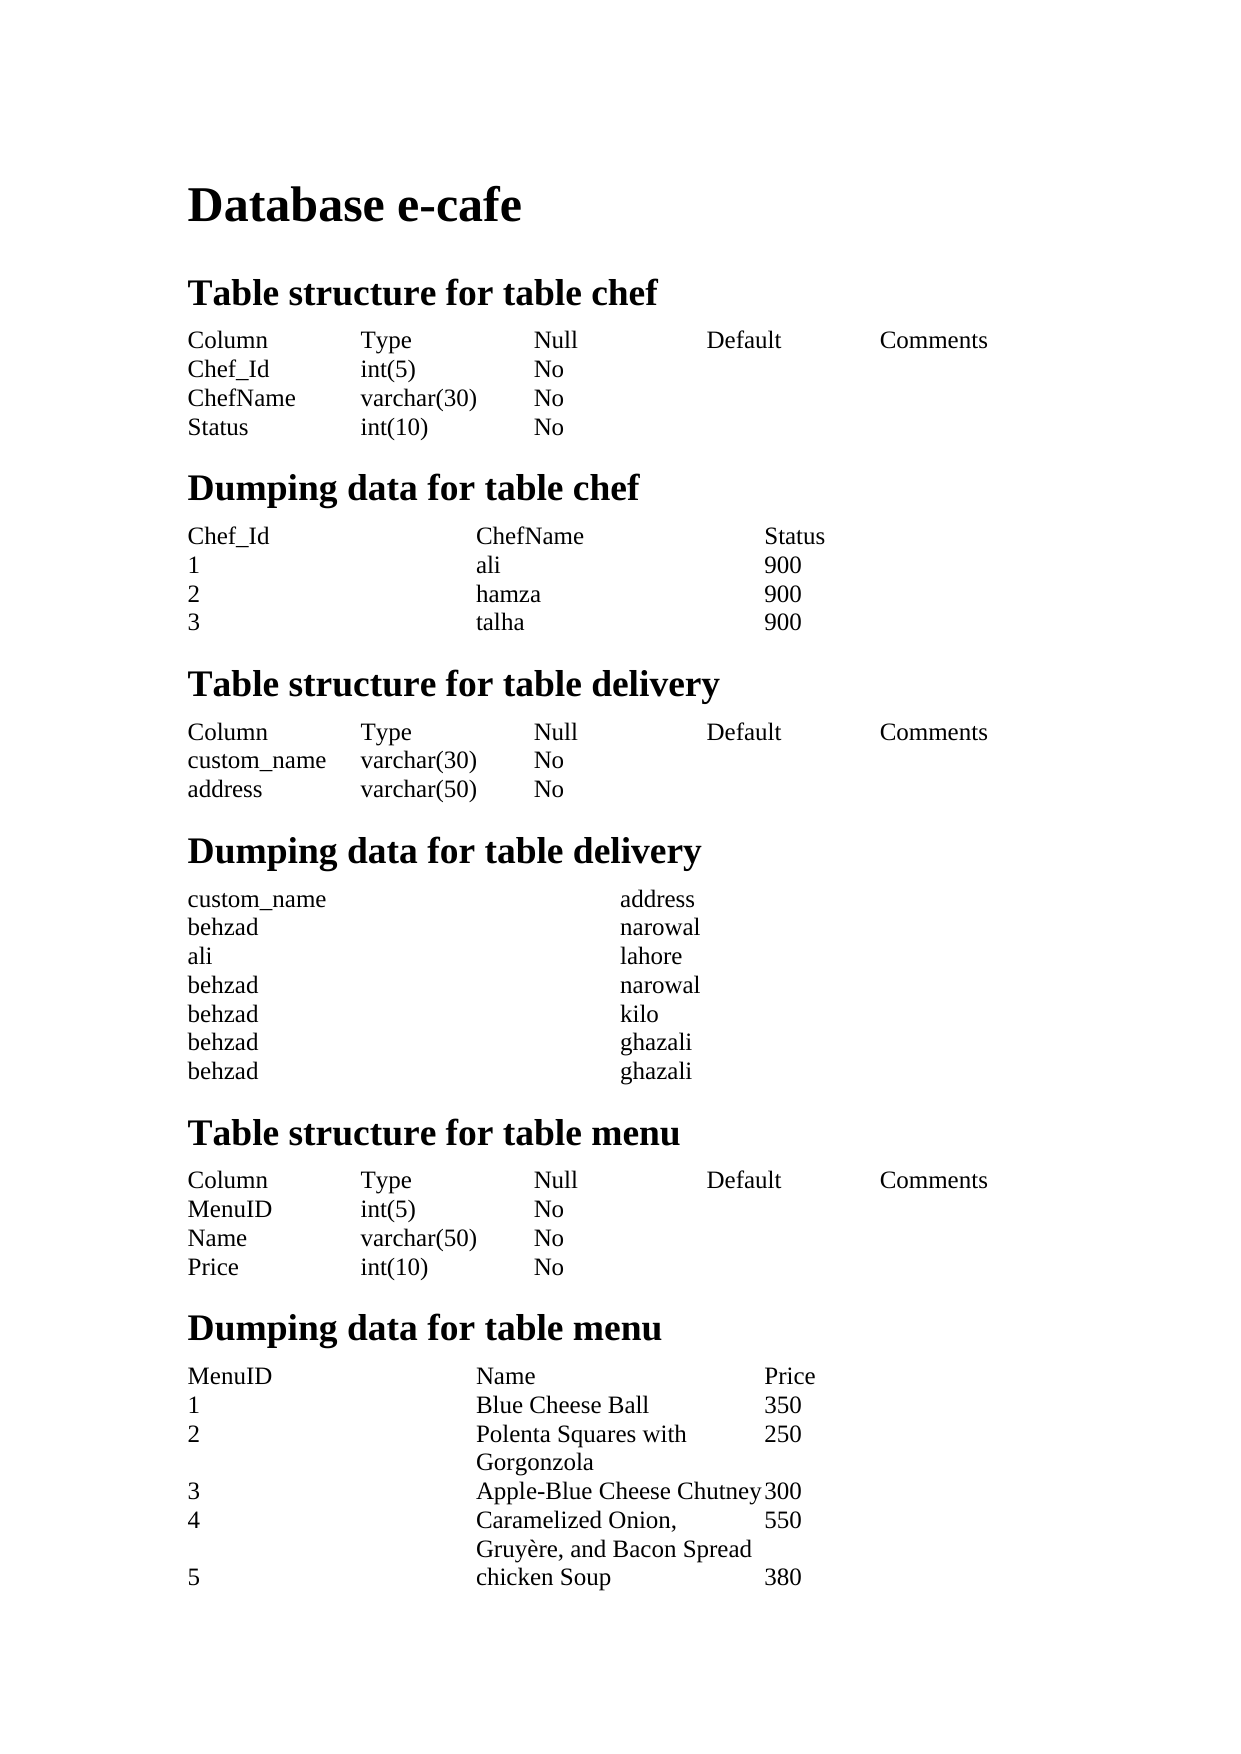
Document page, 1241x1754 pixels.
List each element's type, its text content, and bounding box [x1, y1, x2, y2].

table_cell int(10) [360, 1252, 533, 1281]
subtitle Dumping data for table delivery [187, 828, 1053, 871]
table_cell Polenta Squares with Gorgonzola [476, 1419, 764, 1476]
table_cell No [534, 412, 706, 441]
table_cell [706, 1194, 879, 1223]
table_cell 900 [764, 579, 1053, 607]
table_cell Blue Cheese Ball [476, 1390, 764, 1419]
table_header Column [188, 326, 360, 354]
table_cell 900 [764, 550, 1053, 579]
table_cell talha [476, 608, 764, 636]
table_cell 250 [764, 1419, 1053, 1476]
table_cell 1 [188, 550, 476, 579]
table_cell varchar(50) [360, 774, 533, 803]
table_header Type [360, 326, 533, 354]
table_cell 5 [188, 1563, 476, 1591]
table_cell 2 [188, 579, 476, 607]
table_cell Price [188, 1252, 360, 1281]
table_header Price [764, 1361, 1053, 1390]
table_header Null [534, 326, 706, 354]
table_header Column [188, 1166, 360, 1194]
table_header Default [706, 1166, 879, 1194]
table_cell No [534, 774, 706, 803]
table_header ChefName [476, 521, 764, 550]
table_cell 1 [188, 1390, 476, 1419]
table_cell behzad [188, 1056, 620, 1085]
table_cell 380 [764, 1563, 1053, 1591]
subtitle Table structure for table menu [187, 1110, 1053, 1153]
table_cell [706, 1223, 879, 1252]
table_cell ali [476, 550, 764, 579]
table_cell [880, 383, 1053, 412]
table_cell No [534, 746, 706, 774]
table_cell ghazali [620, 1056, 1053, 1085]
subtitle Dumping data for table menu [187, 1306, 1053, 1349]
table_header MenuID [188, 1361, 476, 1390]
table_header custom_name [188, 884, 620, 912]
table_cell ghazali [620, 1028, 1053, 1056]
table_header address [620, 884, 1053, 912]
table_cell 3 [188, 608, 476, 636]
table_cell Caramelized Onion, Gruyère, and Bacon Spread [476, 1505, 764, 1562]
table_cell [706, 1252, 879, 1281]
table_cell MenuID [188, 1194, 360, 1223]
table_cell 2 [188, 1419, 476, 1476]
table_cell [880, 412, 1053, 441]
table_cell varchar(50) [360, 1223, 533, 1252]
table_cell [880, 1223, 1053, 1252]
table_cell 350 [764, 1390, 1053, 1419]
table_cell Name [188, 1223, 360, 1252]
table_cell custom_name [188, 746, 360, 774]
table_cell int(10) [360, 412, 533, 441]
table_cell [706, 354, 879, 383]
table_cell kilo [620, 999, 1053, 1027]
subtitle Table structure for table delivery [187, 661, 1053, 704]
table_cell No [534, 1223, 706, 1252]
table_cell [880, 774, 1053, 803]
table_header Comments [880, 326, 1053, 354]
table_header Default [706, 717, 879, 746]
table_cell [706, 774, 879, 803]
table_cell varchar(30) [360, 383, 533, 412]
table_header Chef_Id [188, 521, 476, 550]
table_cell ChefName [188, 383, 360, 412]
table_cell Chef_Id [188, 354, 360, 383]
table_cell varchar(30) [360, 746, 533, 774]
table_cell [880, 1252, 1053, 1281]
table_cell behzad [188, 970, 620, 999]
table_header Null [534, 1166, 706, 1194]
table_cell No [534, 383, 706, 412]
table_cell behzad [188, 913, 620, 941]
table_header Column [188, 717, 360, 746]
table_cell [880, 1194, 1053, 1223]
subtitle Dumping data for table chef [187, 466, 1053, 509]
table_cell 3 [188, 1476, 476, 1505]
table_cell [880, 746, 1053, 774]
table_cell No [534, 354, 706, 383]
table_header Name [476, 1361, 764, 1390]
table_header Comments [880, 1166, 1053, 1194]
table_cell [706, 412, 879, 441]
table_cell int(5) [360, 1194, 533, 1223]
table_header Default [706, 326, 879, 354]
table_cell [706, 746, 879, 774]
table_cell narowal [620, 970, 1053, 999]
table_header Type [360, 717, 533, 746]
table_cell int(5) [360, 354, 533, 383]
table_cell 4 [188, 1505, 476, 1562]
table_cell ali [188, 941, 620, 970]
table_cell Status [188, 412, 360, 441]
table_header Null [534, 717, 706, 746]
table_cell 900 [764, 608, 1053, 636]
table_header Status [764, 521, 1053, 550]
table_cell lahore [620, 941, 1053, 970]
table_cell 300 [764, 1476, 1053, 1505]
table_cell behzad [188, 1028, 620, 1056]
table_cell No [534, 1194, 706, 1223]
table_cell behzad [188, 999, 620, 1027]
table_header Comments [880, 717, 1053, 746]
table_cell Apple-Blue Cheese Chutney [476, 1476, 764, 1505]
table_cell 550 [764, 1505, 1053, 1562]
table_cell chicken Soup [476, 1563, 764, 1591]
table_cell [880, 354, 1053, 383]
subtitle Database e-cafe [187, 175, 1053, 232]
table_cell No [534, 1252, 706, 1281]
table_header Type [360, 1166, 533, 1194]
subtitle Table structure for table chef [187, 270, 1053, 313]
table_cell narowal [620, 913, 1053, 941]
table_cell hamza [476, 579, 764, 607]
table_cell [706, 383, 879, 412]
table_cell address [188, 774, 360, 803]
